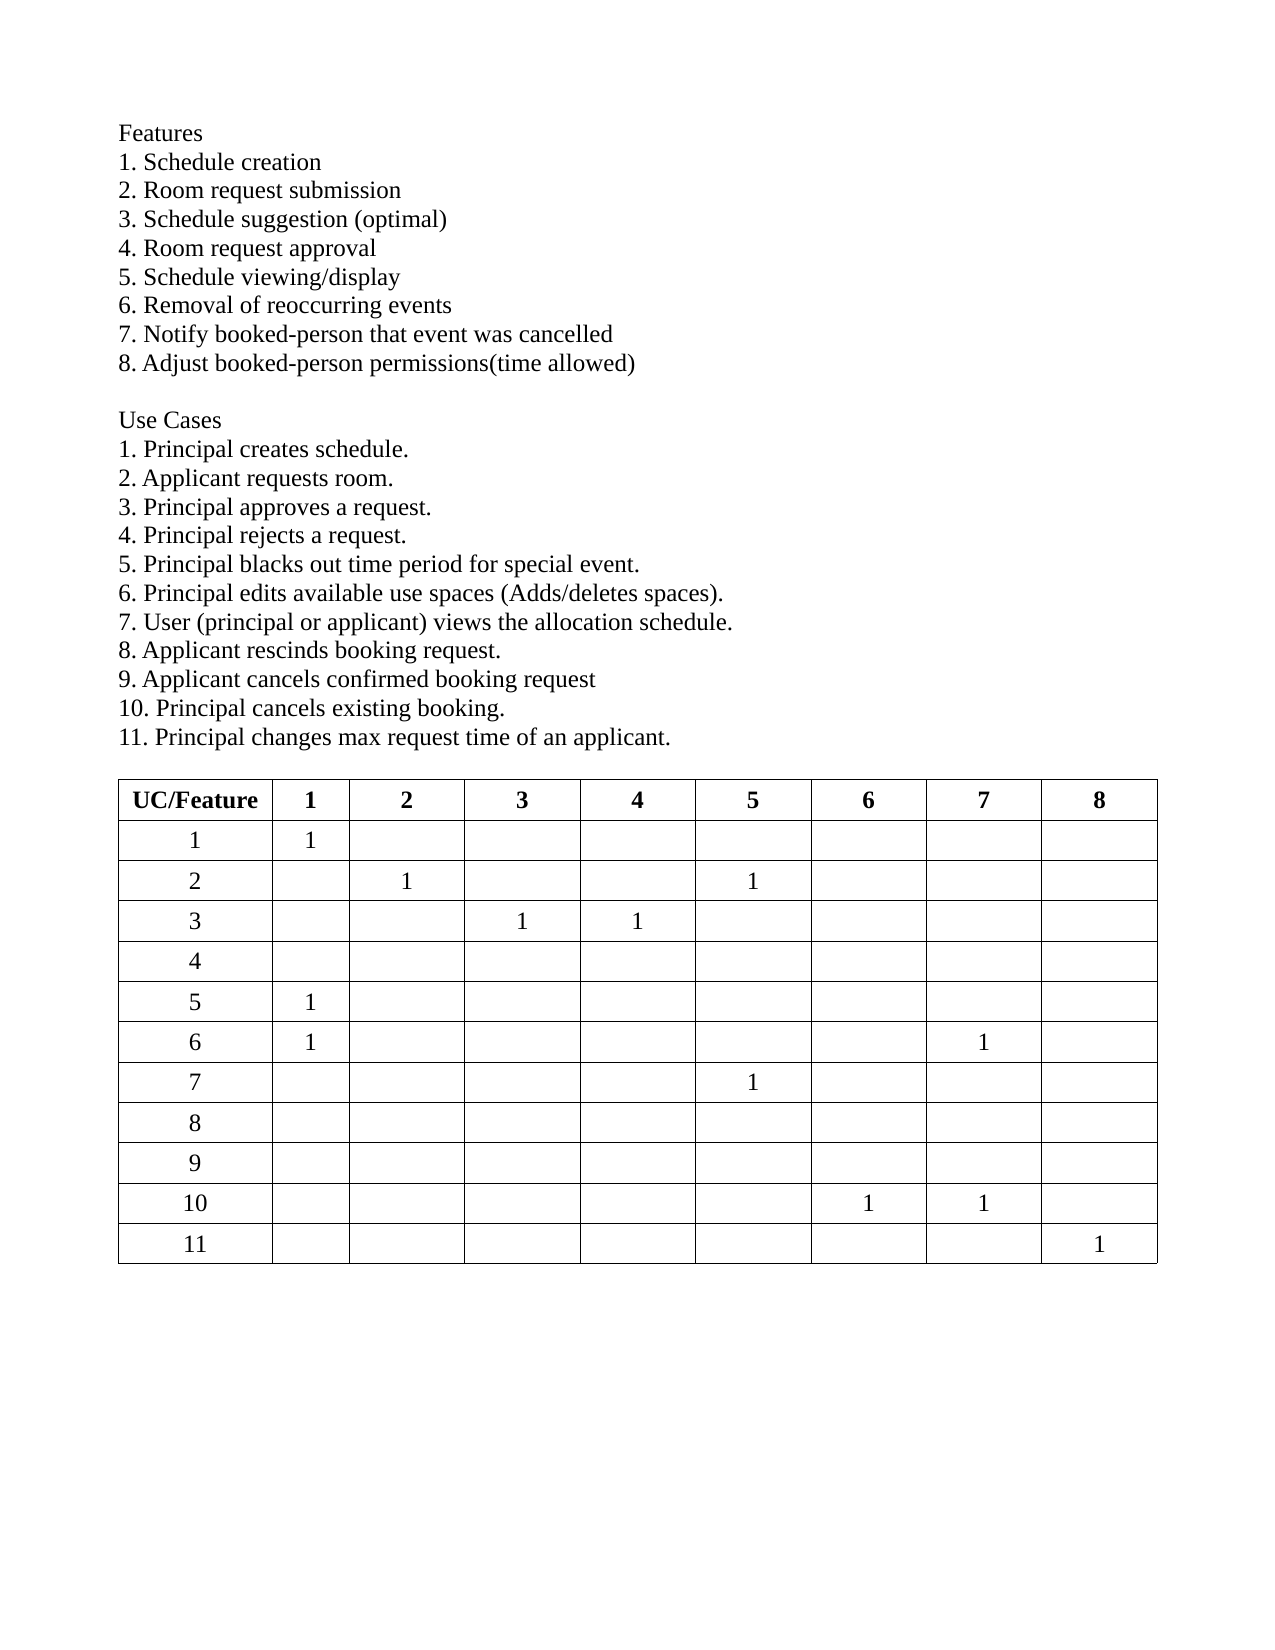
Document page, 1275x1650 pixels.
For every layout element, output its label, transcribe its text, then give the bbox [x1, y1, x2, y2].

table_cell [350, 1184, 464, 1223]
text 4. Principal rejects a request. [118, 521, 1157, 549]
text 8. Applicant rescinds booking request. [118, 636, 1157, 664]
table_cell [1042, 1143, 1157, 1182]
table_cell [927, 982, 1041, 1021]
text 2. Room request submission [118, 176, 1157, 204]
table_cell [581, 861, 695, 900]
table_cell [350, 1143, 464, 1182]
table_cell 1 [696, 861, 811, 900]
table_cell [1042, 1022, 1157, 1062]
table_cell [273, 861, 349, 900]
table_cell [273, 1103, 349, 1142]
text 2. Applicant requests room. [118, 463, 1157, 492]
table_cell [465, 1063, 580, 1102]
table_cell [465, 1224, 580, 1263]
text 7. Notify booked-person that event was cancelled [118, 319, 1157, 348]
text 7. User (principal or applicant) views the allocation schedule. [118, 607, 1157, 636]
table_cell [465, 982, 580, 1021]
text 5. Schedule viewing/display [118, 262, 1157, 291]
table_cell [350, 982, 464, 1021]
table_cell [581, 1184, 695, 1223]
table_cell [812, 901, 926, 941]
table_cell 1 [696, 1063, 811, 1102]
table_cell 1 [927, 1022, 1041, 1062]
table_cell [350, 942, 464, 981]
table_header 6 [812, 780, 926, 820]
table_cell [696, 901, 811, 941]
table_cell 8 [119, 1103, 272, 1142]
table_cell 1 [927, 1184, 1041, 1223]
table_cell [273, 1063, 349, 1102]
table_header 1 [273, 780, 349, 820]
table_cell [812, 1063, 926, 1102]
table_cell 1 [273, 821, 349, 860]
table_cell [465, 1143, 580, 1182]
table_cell 2 [119, 861, 272, 900]
text 3. Schedule suggestion (optimal) [118, 204, 1157, 233]
table_cell [465, 942, 580, 981]
table_cell 1 [1042, 1224, 1157, 1263]
table_cell [350, 1022, 464, 1062]
table_cell [581, 1022, 695, 1062]
table_cell 1 [812, 1184, 926, 1223]
text 1. Schedule creation [118, 147, 1157, 176]
table_cell [581, 1063, 695, 1102]
table_cell 1 [465, 901, 580, 941]
table_cell 6 [119, 1022, 272, 1062]
table_header 7 [927, 780, 1041, 820]
table_cell [465, 861, 580, 900]
table_cell [696, 942, 811, 981]
table_cell 11 [119, 1224, 272, 1263]
table_cell [1042, 861, 1157, 900]
table_cell [581, 1143, 695, 1182]
text Features [118, 118, 1157, 147]
table_cell [581, 821, 695, 860]
table_cell [1042, 901, 1157, 941]
table_cell 5 [119, 982, 272, 1021]
table_cell [581, 982, 695, 1021]
table_header UC/Feature [119, 780, 272, 820]
table_cell 1 [119, 821, 272, 860]
table_cell 3 [119, 901, 272, 941]
text 11. Principal changes max request time of an applicant. [118, 722, 1157, 751]
table_cell [273, 1184, 349, 1223]
table_cell [812, 821, 926, 860]
table_cell [812, 1143, 926, 1182]
table_cell [273, 901, 349, 941]
table_header 4 [581, 780, 695, 820]
table_cell [696, 1022, 811, 1062]
table_cell [696, 982, 811, 1021]
table_header 5 [696, 780, 811, 820]
table_cell [812, 861, 926, 900]
text 3. Principal approves a request. [118, 492, 1157, 521]
text Use Cases [118, 406, 1157, 434]
table_cell [273, 942, 349, 981]
text 9. Applicant cancels confirmed booking request [118, 664, 1157, 693]
table_cell [350, 1224, 464, 1263]
table_cell [1042, 982, 1157, 1021]
text 10. Principal cancels existing booking. [118, 693, 1157, 722]
table_cell [927, 821, 1041, 860]
table_cell [696, 1103, 811, 1142]
table_header 2 [350, 780, 464, 820]
text 1. Principal creates schedule. [118, 434, 1157, 463]
table_cell [696, 1224, 811, 1263]
table_cell [1042, 1063, 1157, 1102]
table_cell [350, 1063, 464, 1102]
table_cell [581, 942, 695, 981]
table_cell [1042, 821, 1157, 860]
table_cell 1 [581, 901, 695, 941]
table_cell [465, 1184, 580, 1223]
text 5. Principal blacks out time period for special event. [118, 549, 1157, 578]
table_cell [350, 901, 464, 941]
table_cell [273, 1143, 349, 1182]
table_header 3 [465, 780, 580, 820]
table_cell [927, 942, 1041, 981]
table_header 8 [1042, 780, 1157, 820]
table_cell [927, 1224, 1041, 1263]
text 8. Adjust booked-person permissions(time allowed) [118, 348, 1157, 377]
table_cell [350, 1103, 464, 1142]
text 6. Principal edits available use spaces (Adds/deletes spaces). [118, 578, 1157, 607]
table_cell [581, 1224, 695, 1263]
text 4. Room request approval [118, 233, 1157, 262]
table_cell [812, 942, 926, 981]
table_cell [273, 1224, 349, 1263]
table_cell [1042, 1103, 1157, 1142]
table_cell [927, 861, 1041, 900]
table_cell [1042, 1184, 1157, 1223]
table_cell [927, 1143, 1041, 1182]
table_cell [696, 821, 811, 860]
table_cell [812, 1103, 926, 1142]
table_cell 4 [119, 942, 272, 981]
table_cell [927, 901, 1041, 941]
table_cell [465, 1022, 580, 1062]
table_cell 7 [119, 1063, 272, 1102]
table_cell 1 [350, 861, 464, 900]
table_cell [927, 1063, 1041, 1102]
table_cell [581, 1103, 695, 1142]
table_cell [812, 1224, 926, 1263]
table_cell [812, 1022, 926, 1062]
table_cell [1042, 942, 1157, 981]
table_cell [927, 1103, 1041, 1142]
text 6. Removal of reoccurring events [118, 291, 1157, 319]
table_cell [696, 1184, 811, 1223]
table_cell 9 [119, 1143, 272, 1182]
table_cell 10 [119, 1184, 272, 1223]
table_cell [812, 982, 926, 1021]
table_cell 1 [273, 982, 349, 1021]
table_cell [465, 821, 580, 860]
table_cell [696, 1143, 811, 1182]
table_cell [350, 821, 464, 860]
table_cell [465, 1103, 580, 1142]
table_cell 1 [273, 1022, 349, 1062]
